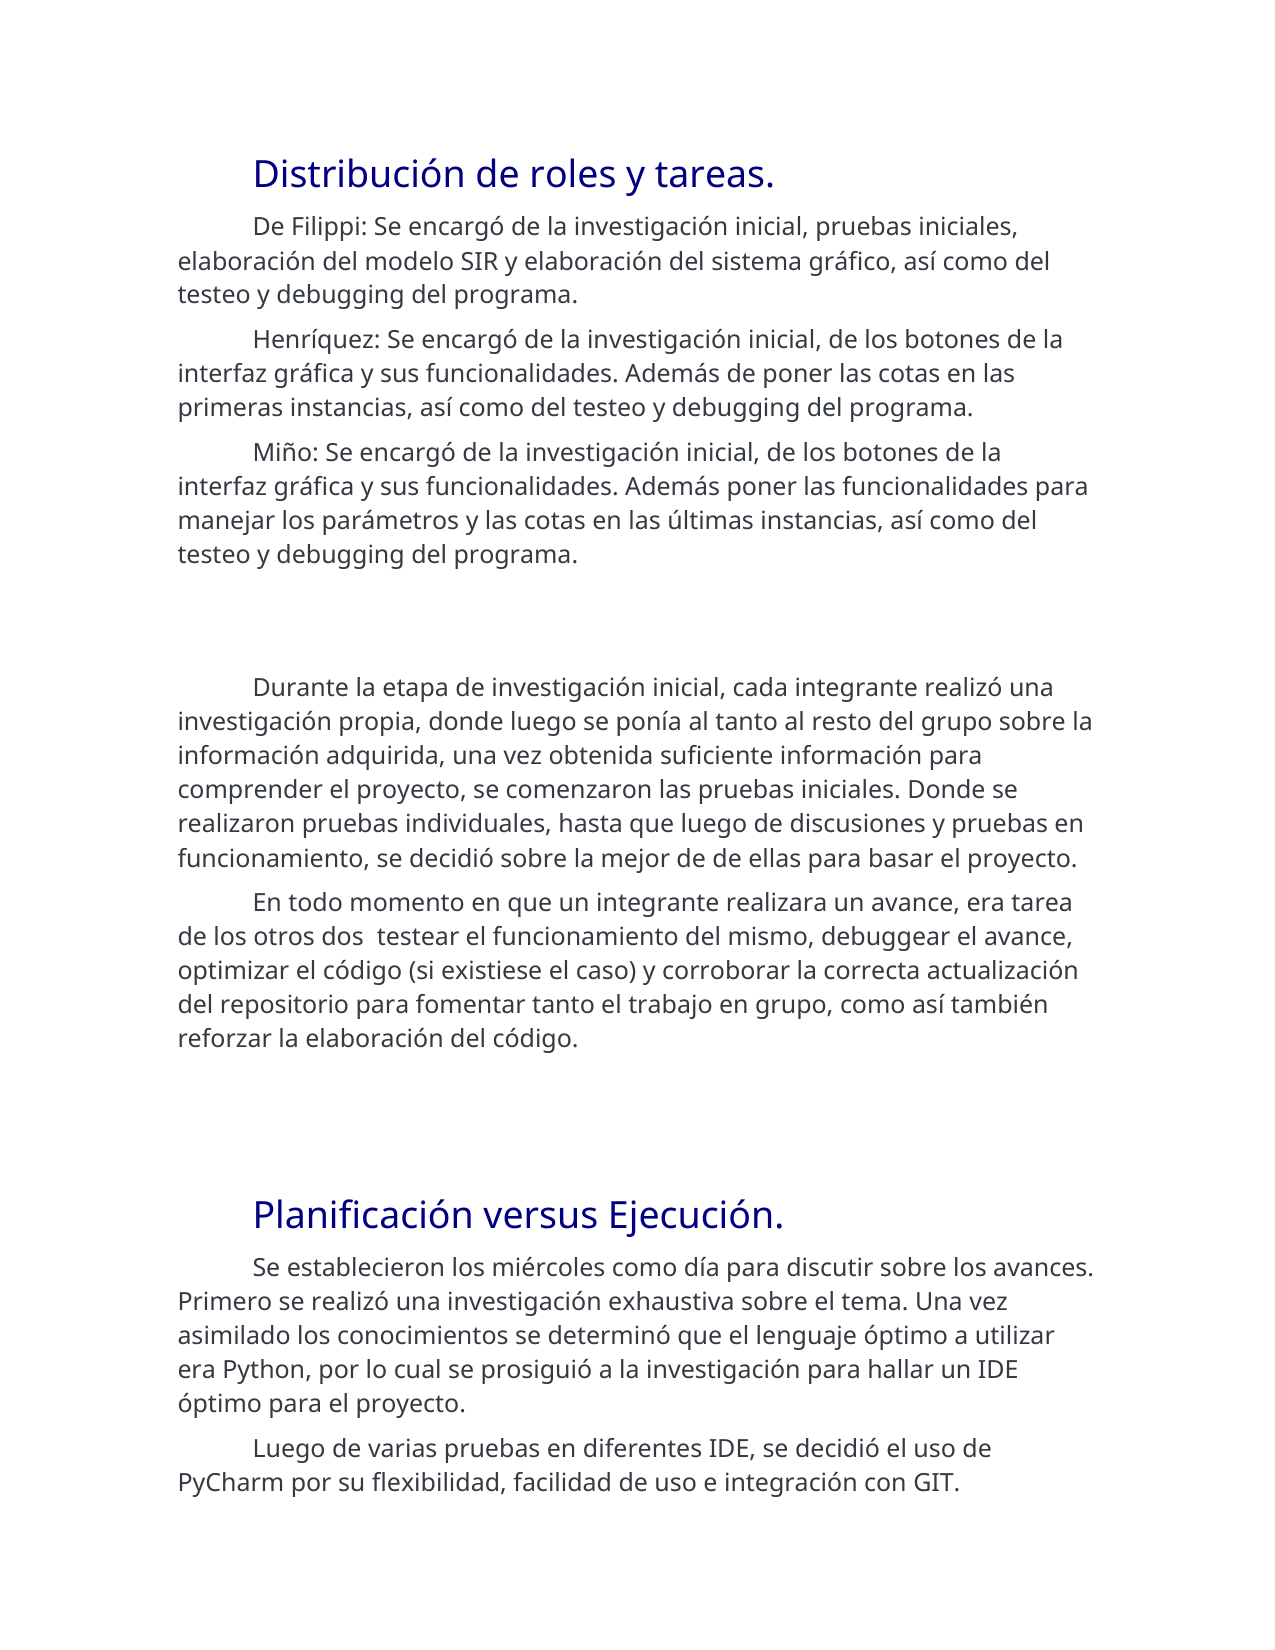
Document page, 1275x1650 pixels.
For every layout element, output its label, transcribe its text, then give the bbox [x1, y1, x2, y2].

list De Filippi: Se encargó de la investigación inicial, pruebas iniciales, elaboración del modelo SIR y elaboración del sistema gráfico, así como del testeo y debugging del programa. [177, 209, 1098, 311]
list Luego de varias pruebas en diferentes IDE, se decidió el uso de PyCharm por su flexibilidad, facilidad de uso e integración con GIT. [177, 1431, 1098, 1499]
list En todo momento en que un integrante realizara un avance, era tarea de los otros dos testear el funcionamiento del mismo, debuggear el avance, optimizar el código (si existiese el caso) y corroborar la correcta actualización del repositorio para fomentar tanto el trabajo en grupo, como así también reforzar la elaboración del código. [177, 885, 1098, 1055]
list Distribución de roles y tareas. [177, 148, 1098, 199]
list Henríquez: Se encargó de la investigación inicial, de los botones de la interfaz gráfica y sus funcionalidades. Además de poner las cotas en las primeras instancias, así como del testeo y debugging del programa. [177, 322, 1098, 424]
list Durante la etapa de investigación inicial, cada integrante realizó una investigación propia, donde luego se ponía al tanto al resto del grupo sobre la información adquirida, una vez obtenida suficiente información para comprender el proyecto, se comenzaron las pruebas iniciales. Donde se realizaron pruebas individuales, hasta que luego de discusiones y pruebas en funcionamiento, se decidió sobre la mejor de de ellas para basar el proyecto. [177, 670, 1098, 874]
list Se establecieron los miércoles como día para discutir sobre los avances. Primero se realizó una investigación exhaustiva sobre el tema. Una vez asimilado los conocimientos se determinó que el lenguaje óptimo a utilizar era Python, por lo cual se prosiguió a la investigación para hallar un IDE óptimo para el proyecto. [177, 1250, 1098, 1420]
list Miño: Se encargó de la investigación inicial, de los botones de la interfaz gráfica y sus funcionalidades. Además poner las funcionalidades para manejar los parámetros y las cotas en las últimas instancias, así como del testeo y debugging del programa. [177, 434, 1098, 571]
list Planificación versus Ejecución. [177, 1188, 1098, 1239]
